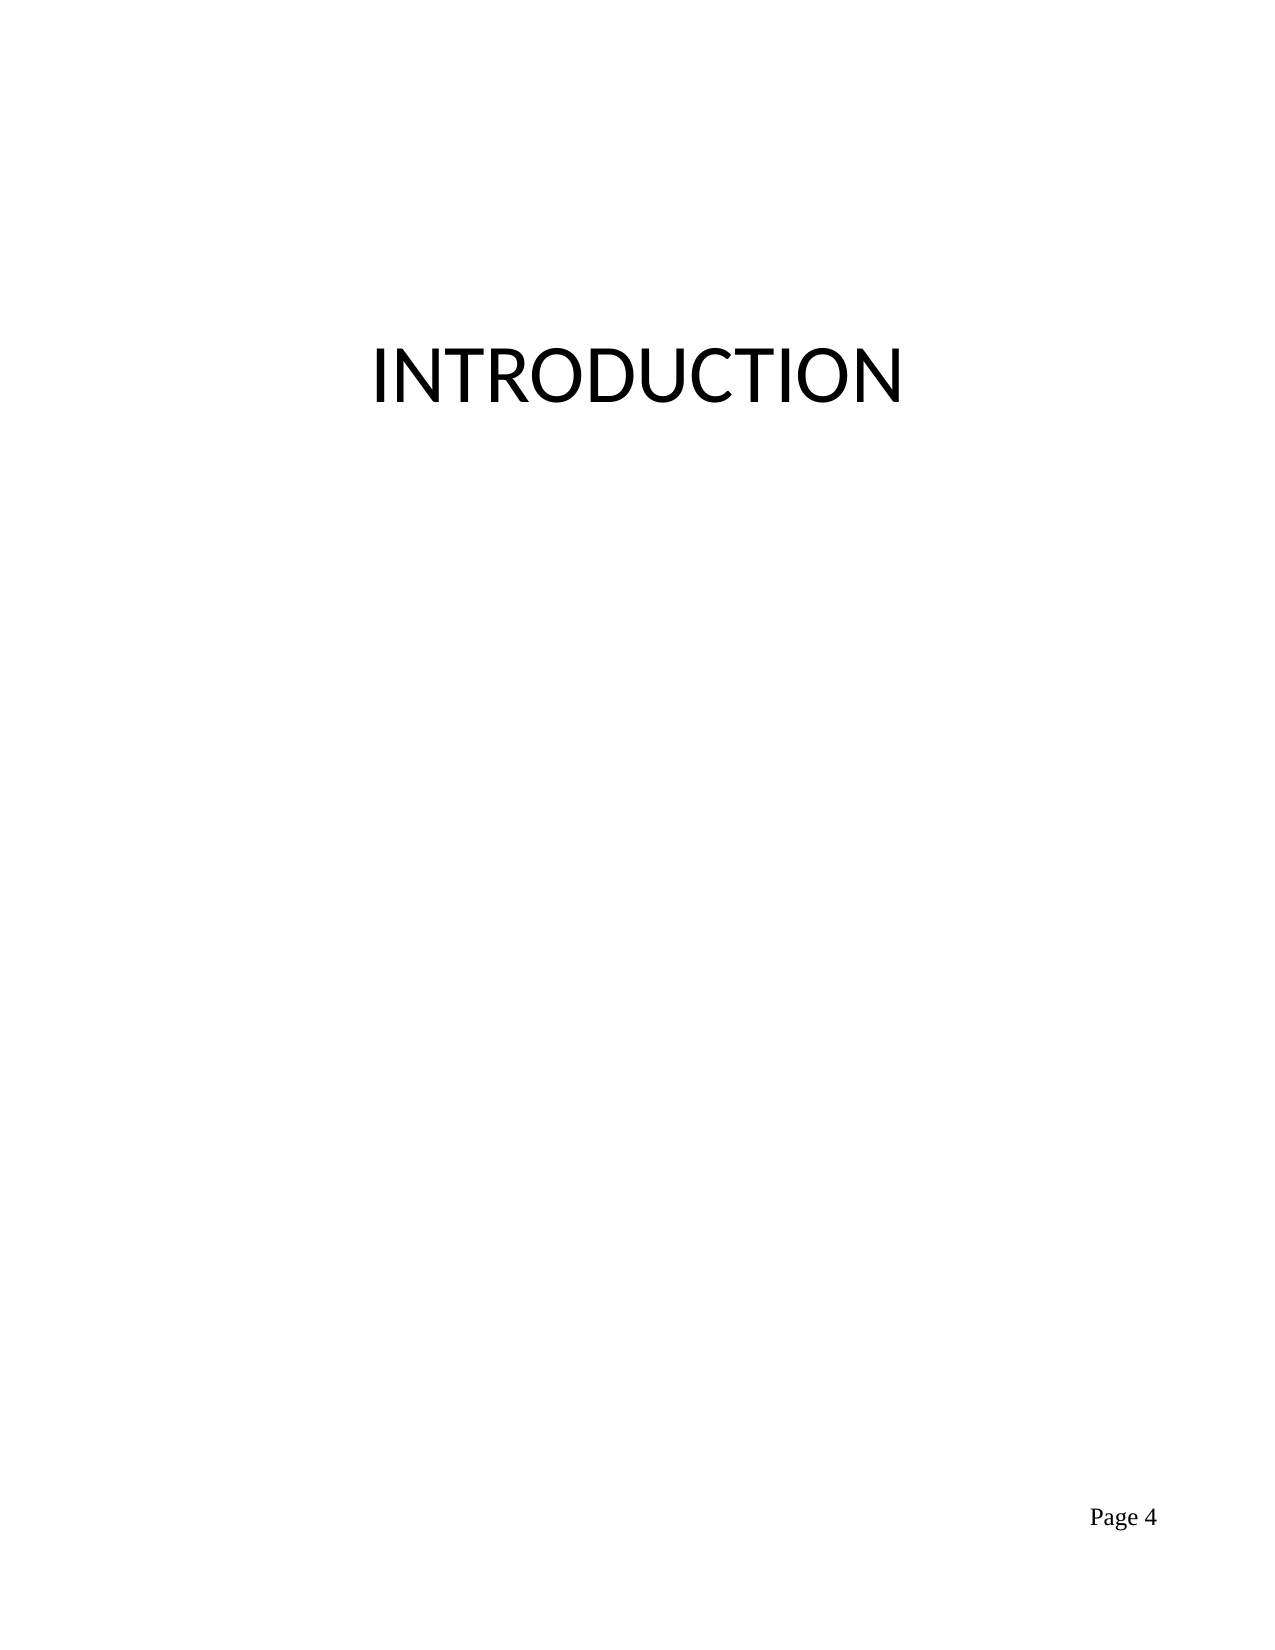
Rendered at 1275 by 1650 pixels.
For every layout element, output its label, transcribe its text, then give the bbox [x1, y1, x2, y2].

text INTRODUCTION [118, 322, 1157, 423]
